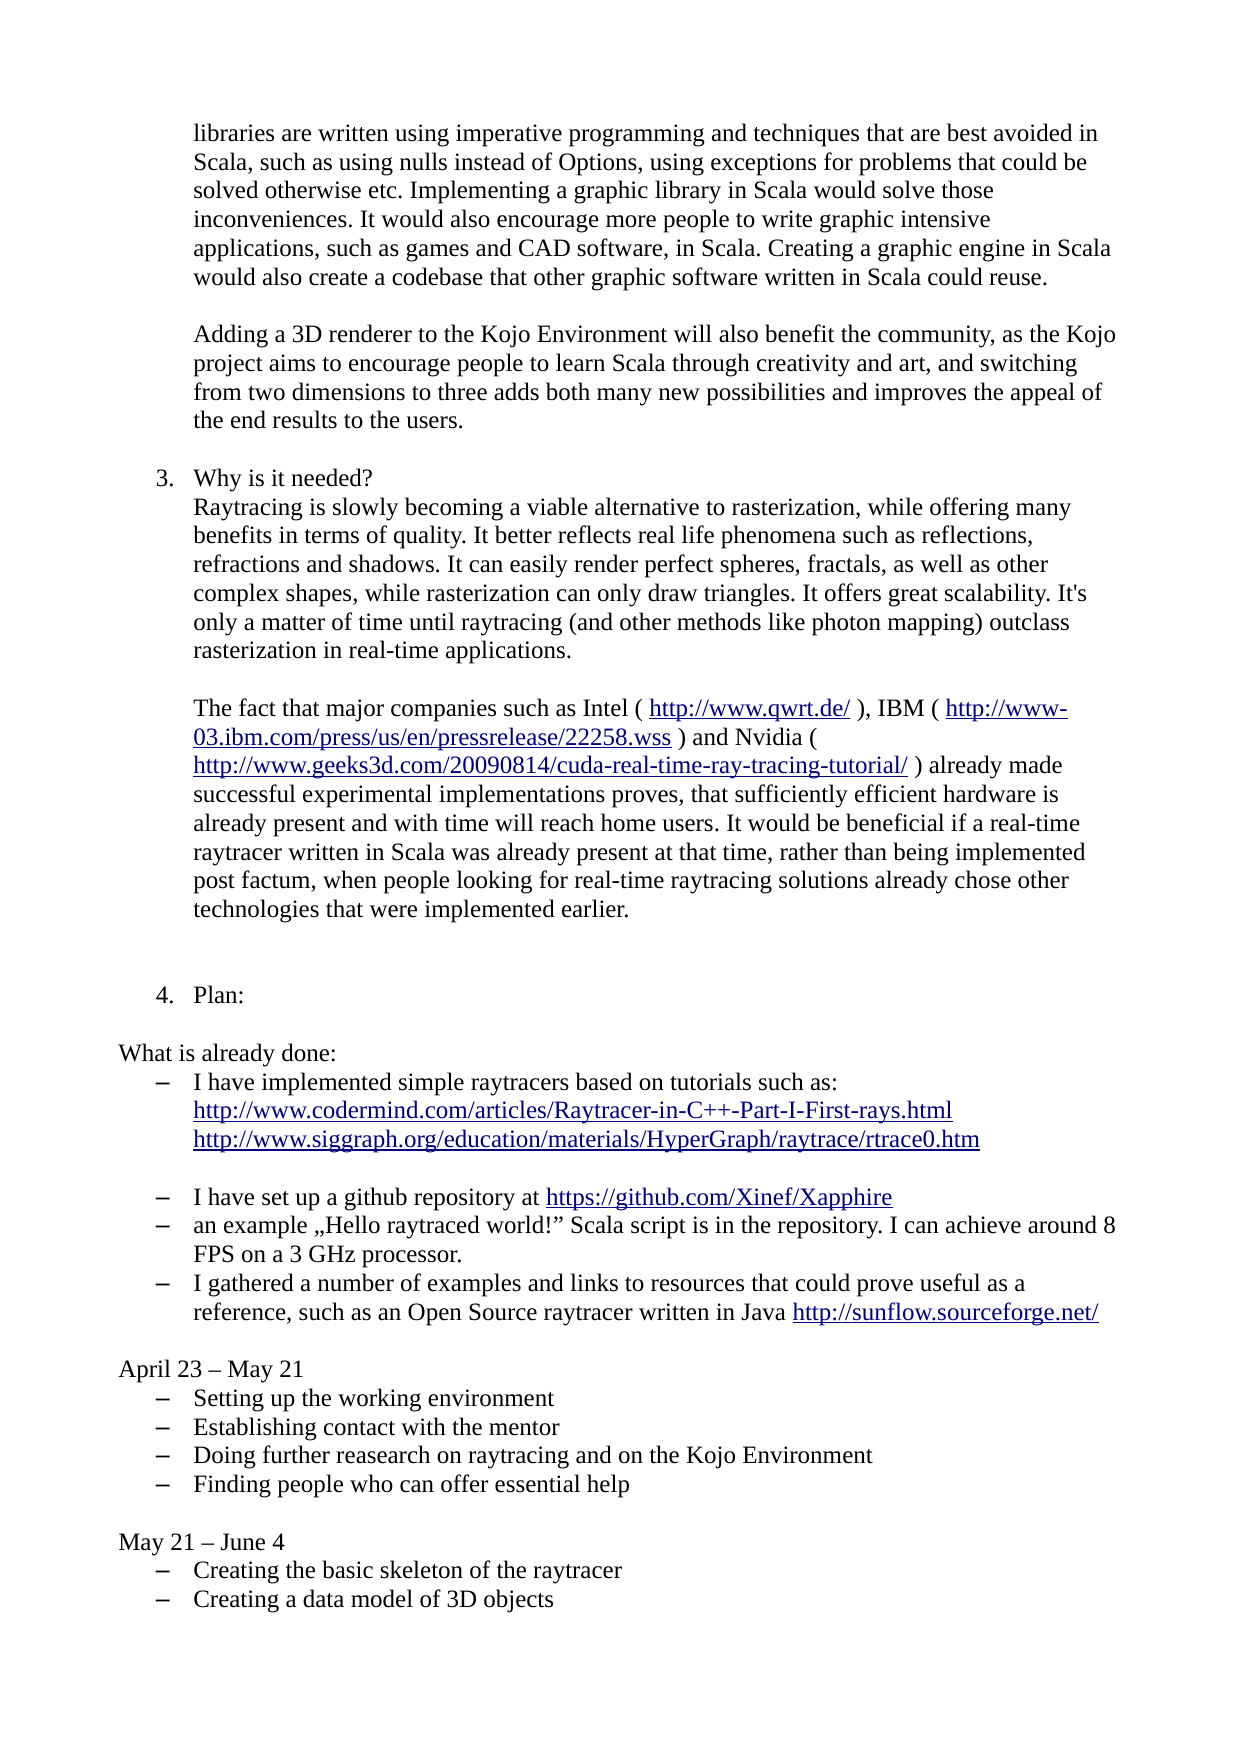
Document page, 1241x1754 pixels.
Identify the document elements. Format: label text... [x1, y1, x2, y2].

list Finding people who can offer essential help [156, 1469, 1122, 1498]
text What is already done: [118, 1038, 1122, 1067]
list Establishing contact with the mentor [156, 1412, 1122, 1441]
list Doing further reasearch on raytracing and on the Kojo Environment [156, 1441, 1122, 1469]
list Creating a data model of 3D objects [156, 1584, 1122, 1613]
list The fact that major companies such as Intel ( http://www.qwrt.de/ ), IBM ( http://www-03.ibm.com/press/us/en/pressrelease/22258.wss ) and Nvidia ( http://www.geeks3d.com/20090814/cuda-real-time-ray-tracing-tutorial/ ) already made successful experimental implementations proves, that sufficiently efficient hardware is already present and with time will reach home users. It would be beneficial if a real-time raytracer written in Scala was already present at that time, rather than being implemented post factum, when people looking for real-time raytracing solutions already chose other technologies that were implemented earlier. [156, 693, 1122, 923]
list Adding a 3D renderer to the Kojo Environment will also benefit the community, as the Kojo project aims to encourage people to learn Scala through creativity and art, and switching from two dimensions to three adds both many new possibilities and improves the appeal of the end results to the users. [156, 319, 1122, 434]
list Raytracing is slowly becoming a viable alternative to rasterization, while offering many benefits in terms of quality. It better reflects real life phenomena such as reflections, refractions and shadows. It can easily render perfect spheres, fractals, as well as other complex shapes, while rasterization can only draw triangles. It offers great scalability. It's only a matter of time until raytracing (and other methods like photon mapping) outclass rasterization in real-time applications. [156, 492, 1122, 664]
list http://www.codermind.com/articles/Raytracer-in-C++-Part-I-First-rays.html [156, 1096, 1122, 1124]
list an example „Hello raytraced world!” Scala script is in the repository. I can achieve around 8 FPS on a 3 GHz processor. [156, 1211, 1122, 1268]
list http://www.siggraph.org/education/materials/HyperGraph/raytrace/rtrace0.htm [156, 1124, 1122, 1153]
list Creating the basic skeleton of the raytracer [156, 1556, 1122, 1584]
list Why is it needed? [156, 463, 1122, 492]
text May 21 – June 4 [118, 1527, 1122, 1556]
list Plan: [156, 981, 1122, 1009]
list Setting up the working environment [156, 1383, 1122, 1412]
list I gathered a number of examples and links to resources that could prove useful as a reference, such as an Open Source raytracer written in Java http://sunflow.sourceforge.net/ [156, 1268, 1122, 1326]
list I have implemented simple raytracers based on tutorials such as: [156, 1067, 1122, 1096]
text April 23 – May 21 [118, 1354, 1122, 1383]
list libraries are written using imperative programming and techniques that are best avoided in Scala, such as using nulls instead of Options, using exceptions for problems that could be solved otherwise etc. Implementing a graphic library in Scala would solve those inconveniences. It would also encourage more people to write graphic intensive applications, such as games and CAD software, in Scala. Creating a graphic engine in Scala would also create a codebase that other graphic software written in Scala could reuse. [156, 118, 1122, 291]
list I have set up a github repository at https://github.com/Xinef/Xapphire [156, 1182, 1122, 1211]
